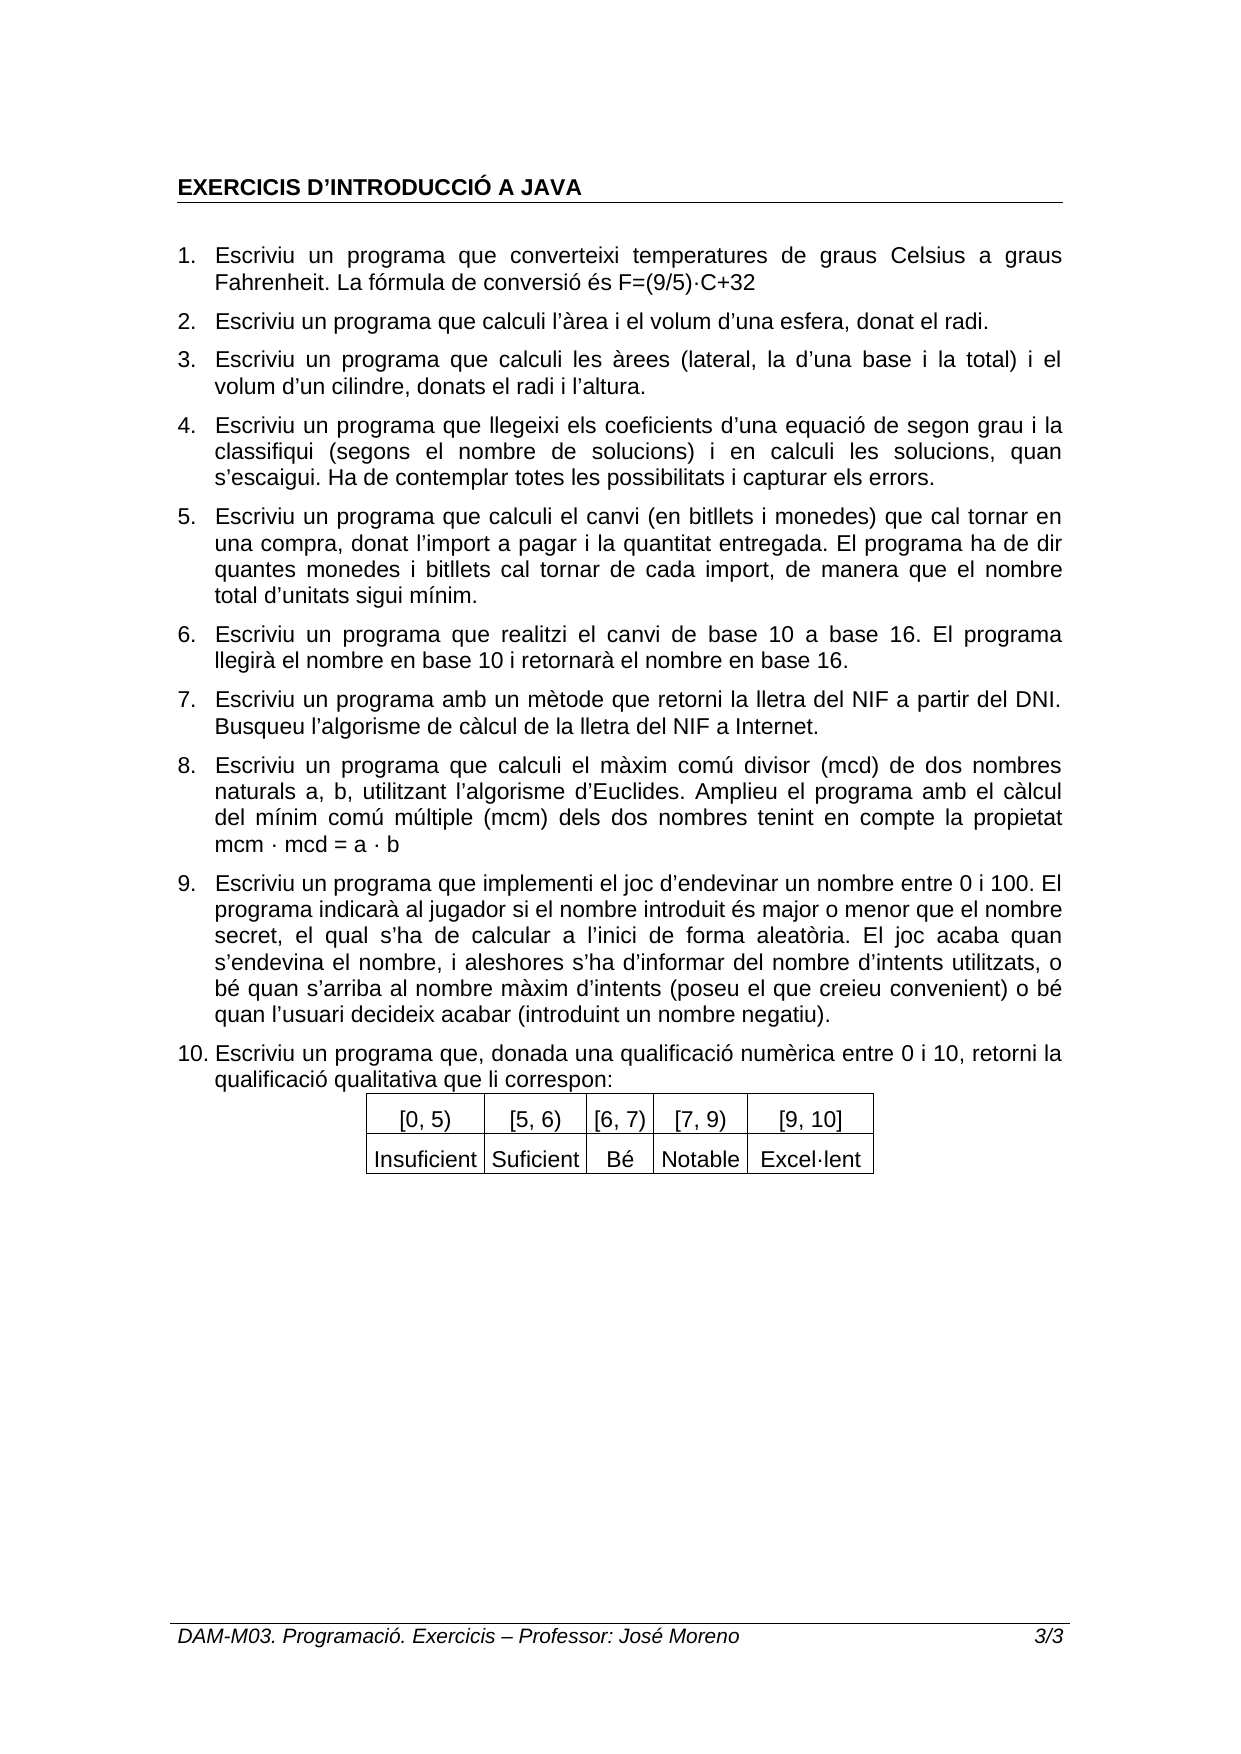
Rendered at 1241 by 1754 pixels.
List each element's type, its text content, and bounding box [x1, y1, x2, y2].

table_cell Bé [587, 1134, 653, 1173]
table_header [0, 5) [367, 1094, 484, 1133]
table_header [5, 6) [485, 1094, 586, 1133]
list Escriviu un programa que calculi l’àrea i el volum d’una esfera, donat el radi. [177, 308, 1063, 334]
list Escriviu un programa que calculi el canvi (en bitllets i monedes) que cal tornar en una compra, donat l’import a pagar i la quantitat entregada. El programa ha de dir quantes monedes i bitllets cal tornar de cada import, de manera que el nombre total d’unitats sigui mínim. [177, 503, 1063, 609]
list Escriviu un programa que llegeixi els coeficients d’una equació de segon grau i la classifiqui (segons el nombre de solucions) i en calculi les solucions, quan s’escaigui. Ha de contemplar totes les possibilitats i capturar els errors. [177, 412, 1063, 491]
list Escriviu un programa amb un mètode que retorni la lletra del NIF a partir del DNI. Busqueu l’algorisme de càlcul de la lletra del NIF a Internet. [177, 686, 1063, 739]
table_cell Suficient [485, 1134, 586, 1173]
table_header [7, 9) [654, 1094, 747, 1133]
list Escriviu un programa que converteixi temperatures de graus Celsius a graus Fahrenheit. La fórmula de conversió és F=(9/5)·C+32 [177, 242, 1063, 295]
list Escriviu un programa que calculi les àrees (lateral, la d’una base i la total) i el volum d’un cilindre, donats el radi i l’altura. [177, 346, 1063, 399]
table_header [9, 10] [748, 1094, 873, 1133]
table_cell Notable [654, 1134, 747, 1173]
list Escriviu un programa que calculi el màxim comú divisor (mcd) de dos nombres naturals a, b, utilitzant l’algorisme d’Euclides. Amplieu el programa amb el càlcul del mínim comú múltiple (mcm) dels dos nombres tenint en compte la propietat mcm · mcd = a · b [177, 752, 1063, 857]
list Escriviu un programa que realitzi el canvi de base 10 a base 16. El programa llegirà el nombre en base 10 i retornarà el nombre en base 16. [177, 621, 1063, 674]
table_cell Excel·lent [748, 1134, 873, 1173]
list Escriviu un programa que implementi el joc d’endevinar un nombre entre 0 i 100. El programa indicarà al jugador si el nombre introduit és major o menor que el nombre secret, el qual s’ha de calcular a l’inici de forma aleatòria. El joc acaba quan s’endevina el nombre, i aleshores s’ha d’informar del nombre d’intents utilitzats, o bé quan s’arriba al nombre màxim d’intents (poseu el que creieu convenient) o bé quan l’usuari decideix acabar (introduint un nombre negatiu). [177, 869, 1063, 1028]
table_cell Insuficient [367, 1134, 484, 1173]
list Escriviu un programa que, donada una qualificació numèrica entre 0 i 10, retorni la qualificació qualitativa que li correspon: [177, 1040, 1063, 1093]
subtitle EXERCICIS D’INTRODUCCIÓ A JAVA [177, 174, 1063, 202]
table_header [6, 7) [587, 1094, 653, 1133]
